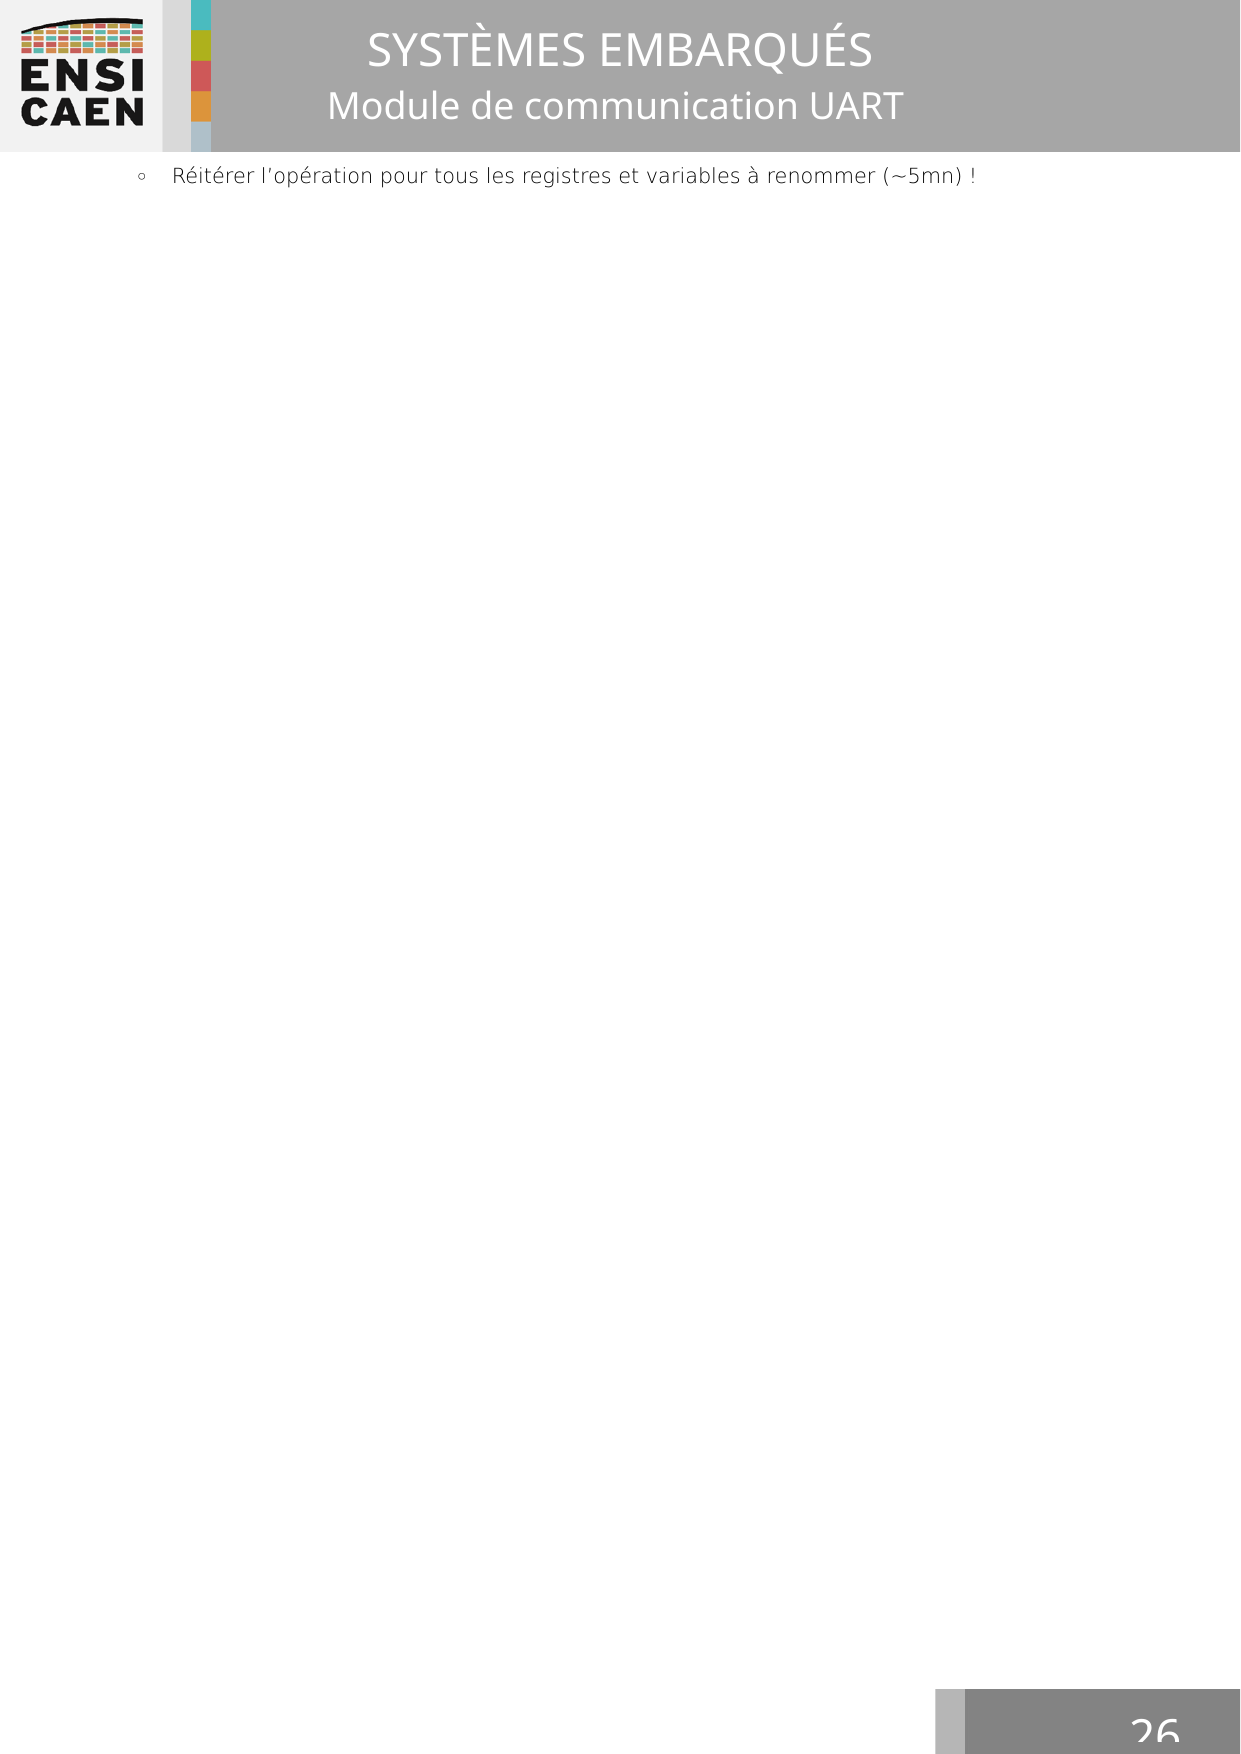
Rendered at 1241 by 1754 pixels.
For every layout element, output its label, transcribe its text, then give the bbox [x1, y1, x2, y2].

picture [0, 0, 1241, 152]
list Réitérer l’opération pour tous les registres et variables à renommer (~5mn) ! [134, 164, 1181, 188]
picture [935, 1689, 1241, 1754]
